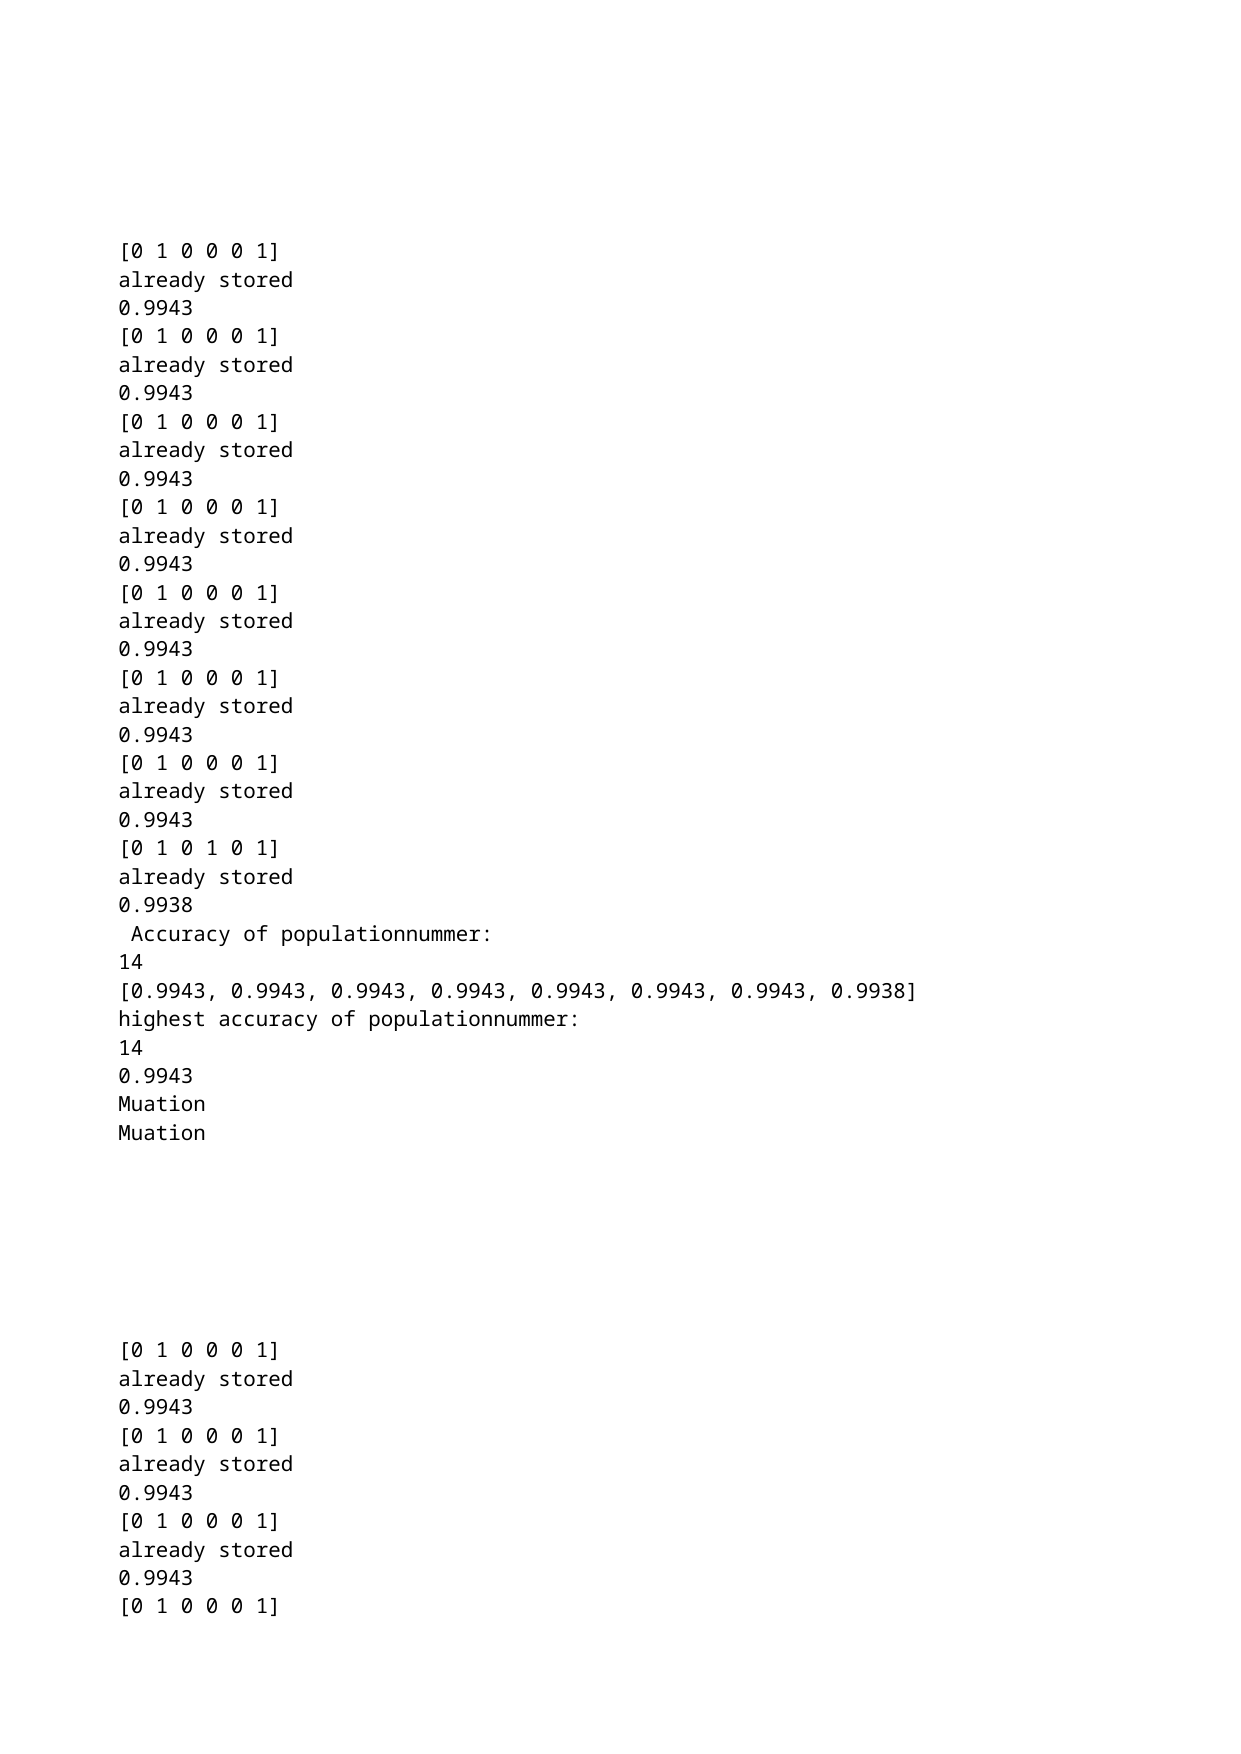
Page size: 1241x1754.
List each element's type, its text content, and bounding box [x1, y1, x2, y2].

text [0 1 0 0 0 1] [118, 663, 1122, 691]
text [0 1 0 0 0 1] [118, 578, 1122, 606]
text already stored [118, 606, 1122, 634]
text already stored [118, 1449, 1122, 1478]
text 0.9943 [118, 464, 1122, 492]
text 14 [118, 1033, 1122, 1061]
text Muation [118, 1089, 1122, 1118]
text highest accuracy of populationnummer: [118, 1004, 1122, 1033]
text 0.9943 [118, 1061, 1122, 1089]
text [0 1 0 0 0 1] [118, 1506, 1122, 1535]
text 14 [118, 947, 1122, 976]
text [0 1 0 0 0 1] [118, 748, 1122, 777]
text 0.9943 [118, 1392, 1122, 1421]
text 0.9943 [118, 720, 1122, 748]
text already stored [118, 1364, 1122, 1392]
text [0 1 0 0 0 1] [118, 407, 1122, 435]
text already stored [118, 521, 1122, 549]
text 0.9943 [118, 805, 1122, 833]
text 0.9943 [118, 549, 1122, 578]
text already stored [118, 1535, 1122, 1563]
text already stored [118, 862, 1122, 890]
text 0.9943 [118, 378, 1122, 407]
text [0 1 0 0 0 1] [118, 1421, 1122, 1449]
text 0.9943 [118, 634, 1122, 663]
text 0.9943 [118, 1563, 1122, 1592]
text already stored [118, 435, 1122, 464]
text [0 1 0 0 0 1] [118, 1336, 1122, 1364]
text [0 1 0 0 0 1] [118, 492, 1122, 521]
text already stored [118, 777, 1122, 805]
text [0.9943, 0.9943, 0.9943, 0.9943, 0.9943, 0.9943, 0.9943, 0.9938] [118, 976, 1122, 1004]
text Muation [118, 1118, 1122, 1146]
text already stored [118, 350, 1122, 378]
text already stored [118, 265, 1122, 293]
text 0.9943 [118, 1478, 1122, 1506]
text [0 1 0 1 0 1] [118, 833, 1122, 862]
text already stored [118, 691, 1122, 720]
text Accuracy of populationnummer: [118, 919, 1122, 947]
text [0 1 0 0 0 1] [118, 322, 1122, 350]
text [0 1 0 0 0 1] [118, 1592, 1122, 1620]
text 0.9938 [118, 890, 1122, 919]
text [0 1 0 0 0 1] [118, 236, 1122, 265]
text 0.9943 [118, 293, 1122, 322]
